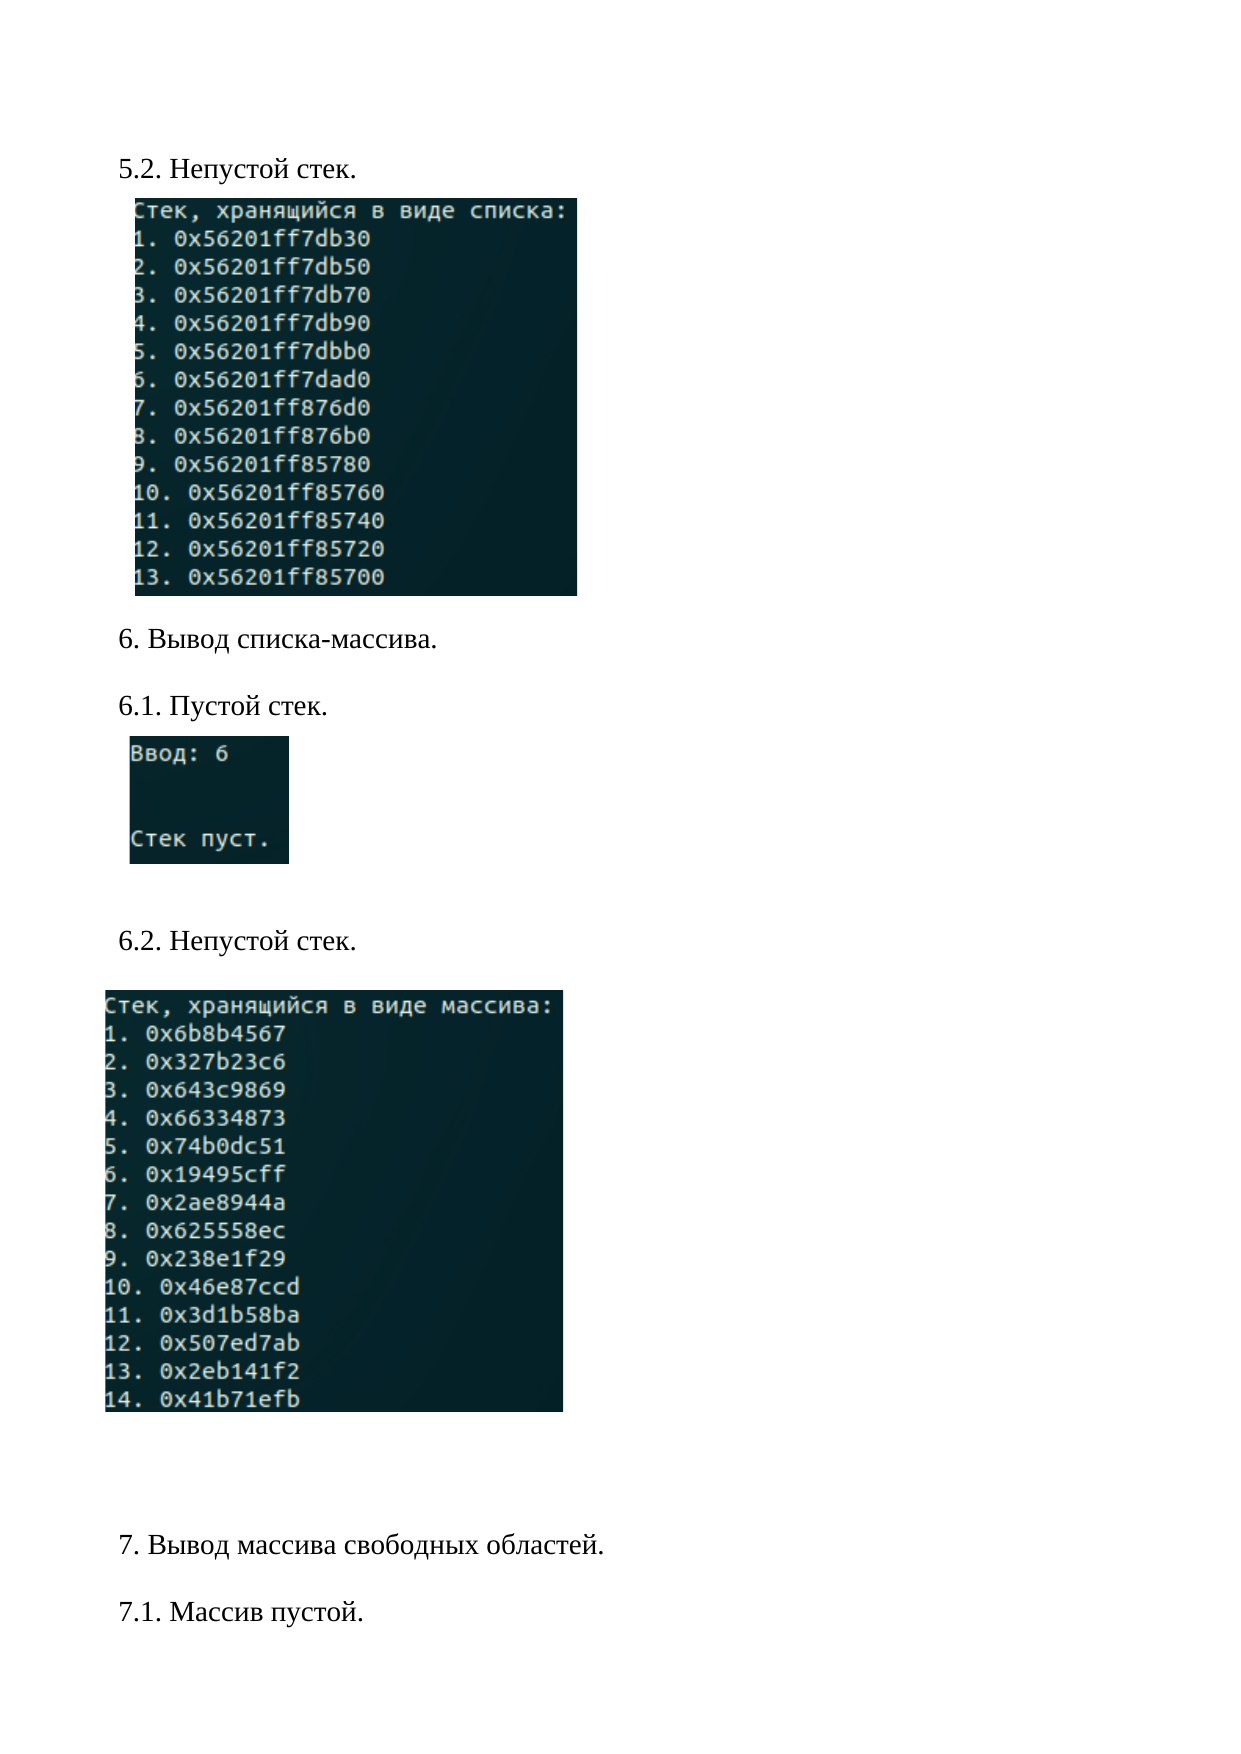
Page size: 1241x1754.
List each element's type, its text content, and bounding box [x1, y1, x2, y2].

text 5.2. Непустой стек. [118, 152, 1122, 185]
picture [135, 198, 578, 596]
text 7.1. Массив пустой. [118, 1594, 1122, 1627]
text 6.2. Непустой стек. [118, 923, 1122, 957]
text 6.1. Пустой стек. [118, 688, 1122, 722]
picture [105, 990, 564, 1412]
text 7. Вывод массива свободных областей. [118, 1527, 1122, 1560]
text 6. Вывод списка-массива. [118, 621, 1122, 655]
picture [129, 736, 289, 864]
